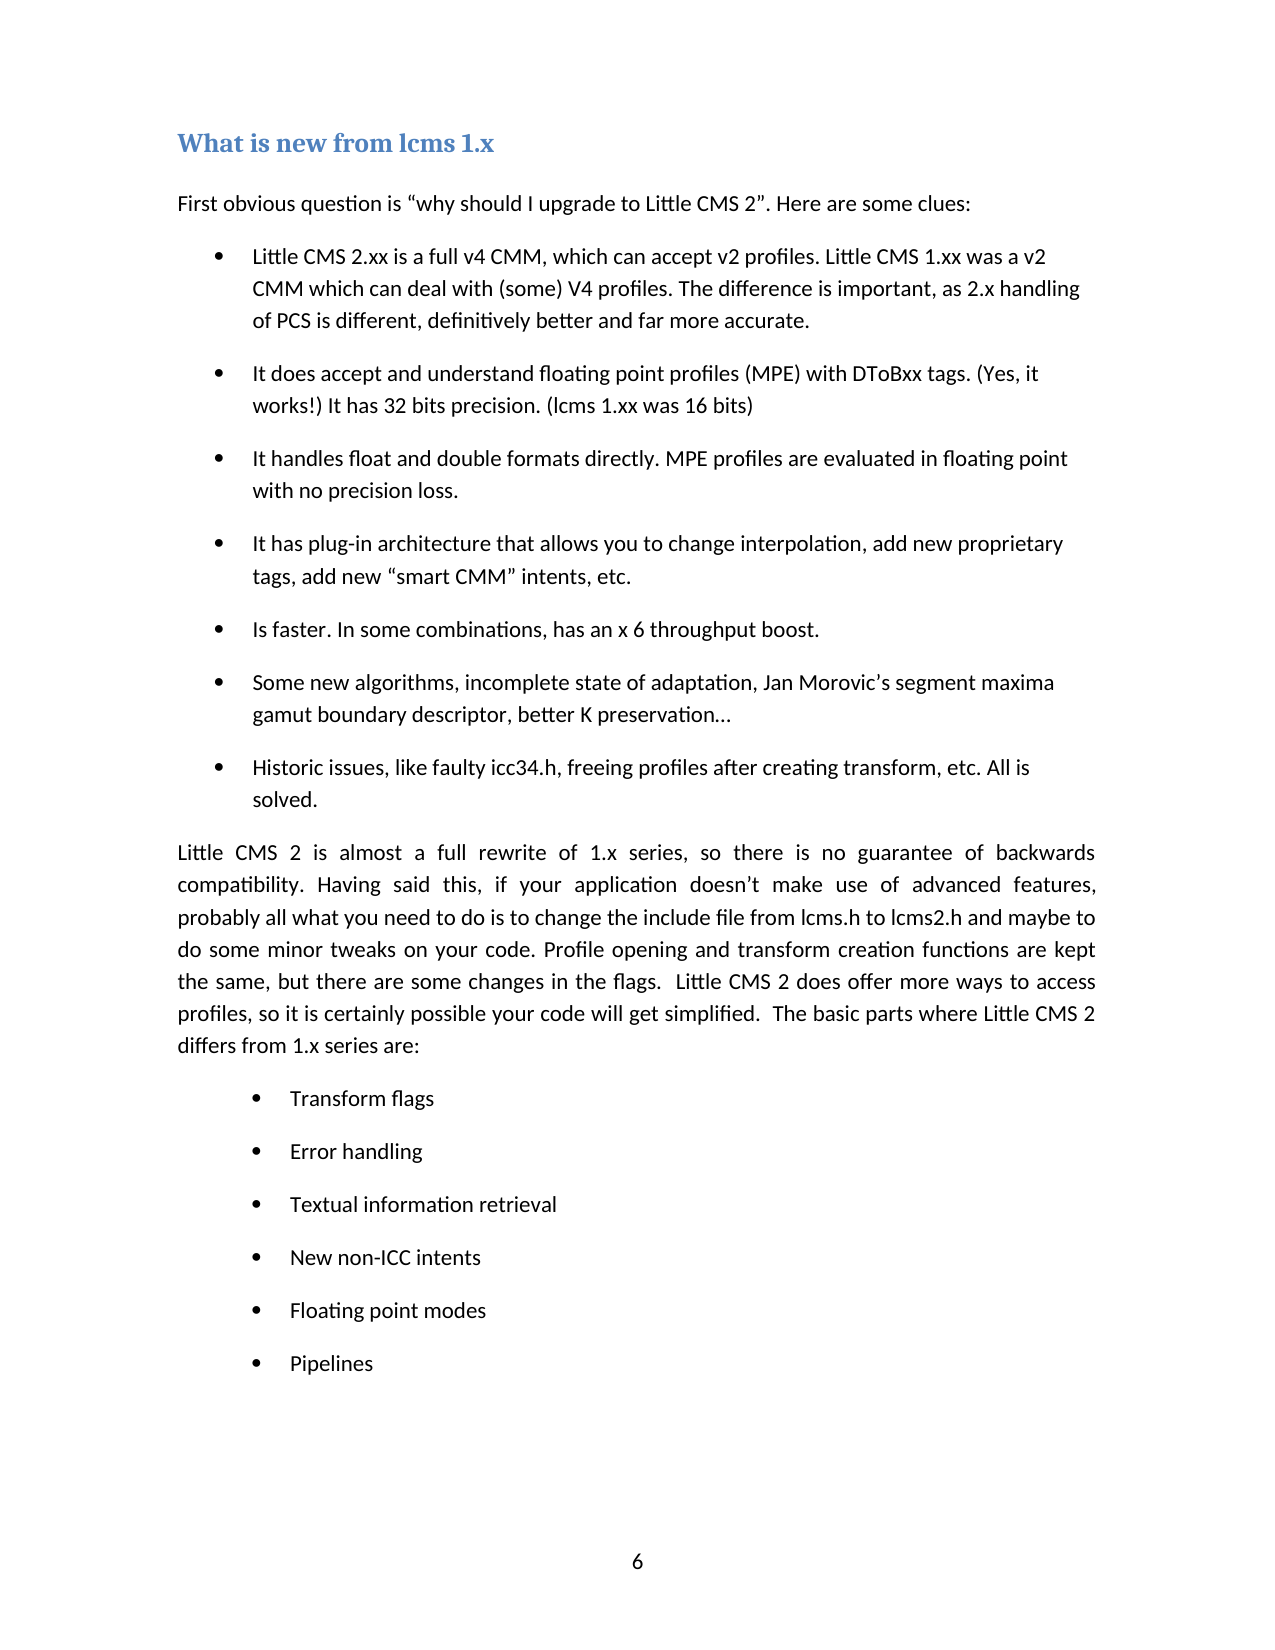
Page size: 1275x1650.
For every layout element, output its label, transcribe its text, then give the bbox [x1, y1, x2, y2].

list Historic issues, like faulty icc34.h, freeing profiles after creating transform, etc. All is solved. [215, 753, 1098, 813]
list Floating point modes [252, 1296, 1098, 1324]
list It has plug-in architecture that allows you to change interpolation, add new proprietary tags, add new “smart CMM” intents, etc. [215, 529, 1098, 590]
list Little CMS 2.xx is a full v4 CMM, which can accept v2 profiles. Little CMS 1.xx was a v2 CMM which can deal with (some) V4 profiles. The difference is important, as 2.x handling of PCS is different, definitively better and far more accurate. [215, 242, 1098, 334]
list It handles float and double formats directly. MPE profiles are evaluated in floating point with no precision loss. [215, 444, 1098, 504]
text Little CMS 2 is almost a full rewrite of 1.x series, so there is no guarantee of backwards compatibility. Having said this, if your application doesn’t make use of advanced features, probably all what you need to do is to change the include file from lcms.h to lcms2.h and maybe to do some minor tweaks on your code. Profile opening and transform creation functions are kept the same, but there are some changes in the flags. Little CMS 2 does offer more ways to access profiles, so it is certainly possible your code will get simplified. The basic parts where Little CMS 2 differs from 1.x series are: [177, 838, 1098, 1059]
subtitle What is new from lcms 1.x [177, 128, 1098, 159]
list New non-ICC intents [252, 1243, 1098, 1271]
list Error handling [252, 1137, 1098, 1165]
list Is faster. In some combinations, has an x 6 throughput boost. [215, 615, 1098, 643]
list Transform flags [252, 1084, 1098, 1112]
list Pipelines [252, 1349, 1098, 1377]
list Textual information retrieval [252, 1190, 1098, 1218]
text First obvious question is “why should I upgrade to Little CMS 2”. Here are some clues: [177, 189, 1098, 217]
list It does accept and understand floating point profiles (MPE) with DToBxx tags. (Yes, it works!) It has 32 bits precision. (lcms 1.xx was 16 bits) [215, 359, 1098, 419]
list Some new algorithms, incomplete state of adaptation, Jan Morovic’s segment maxima gamut boundary descriptor, better K preservation… [215, 668, 1098, 728]
